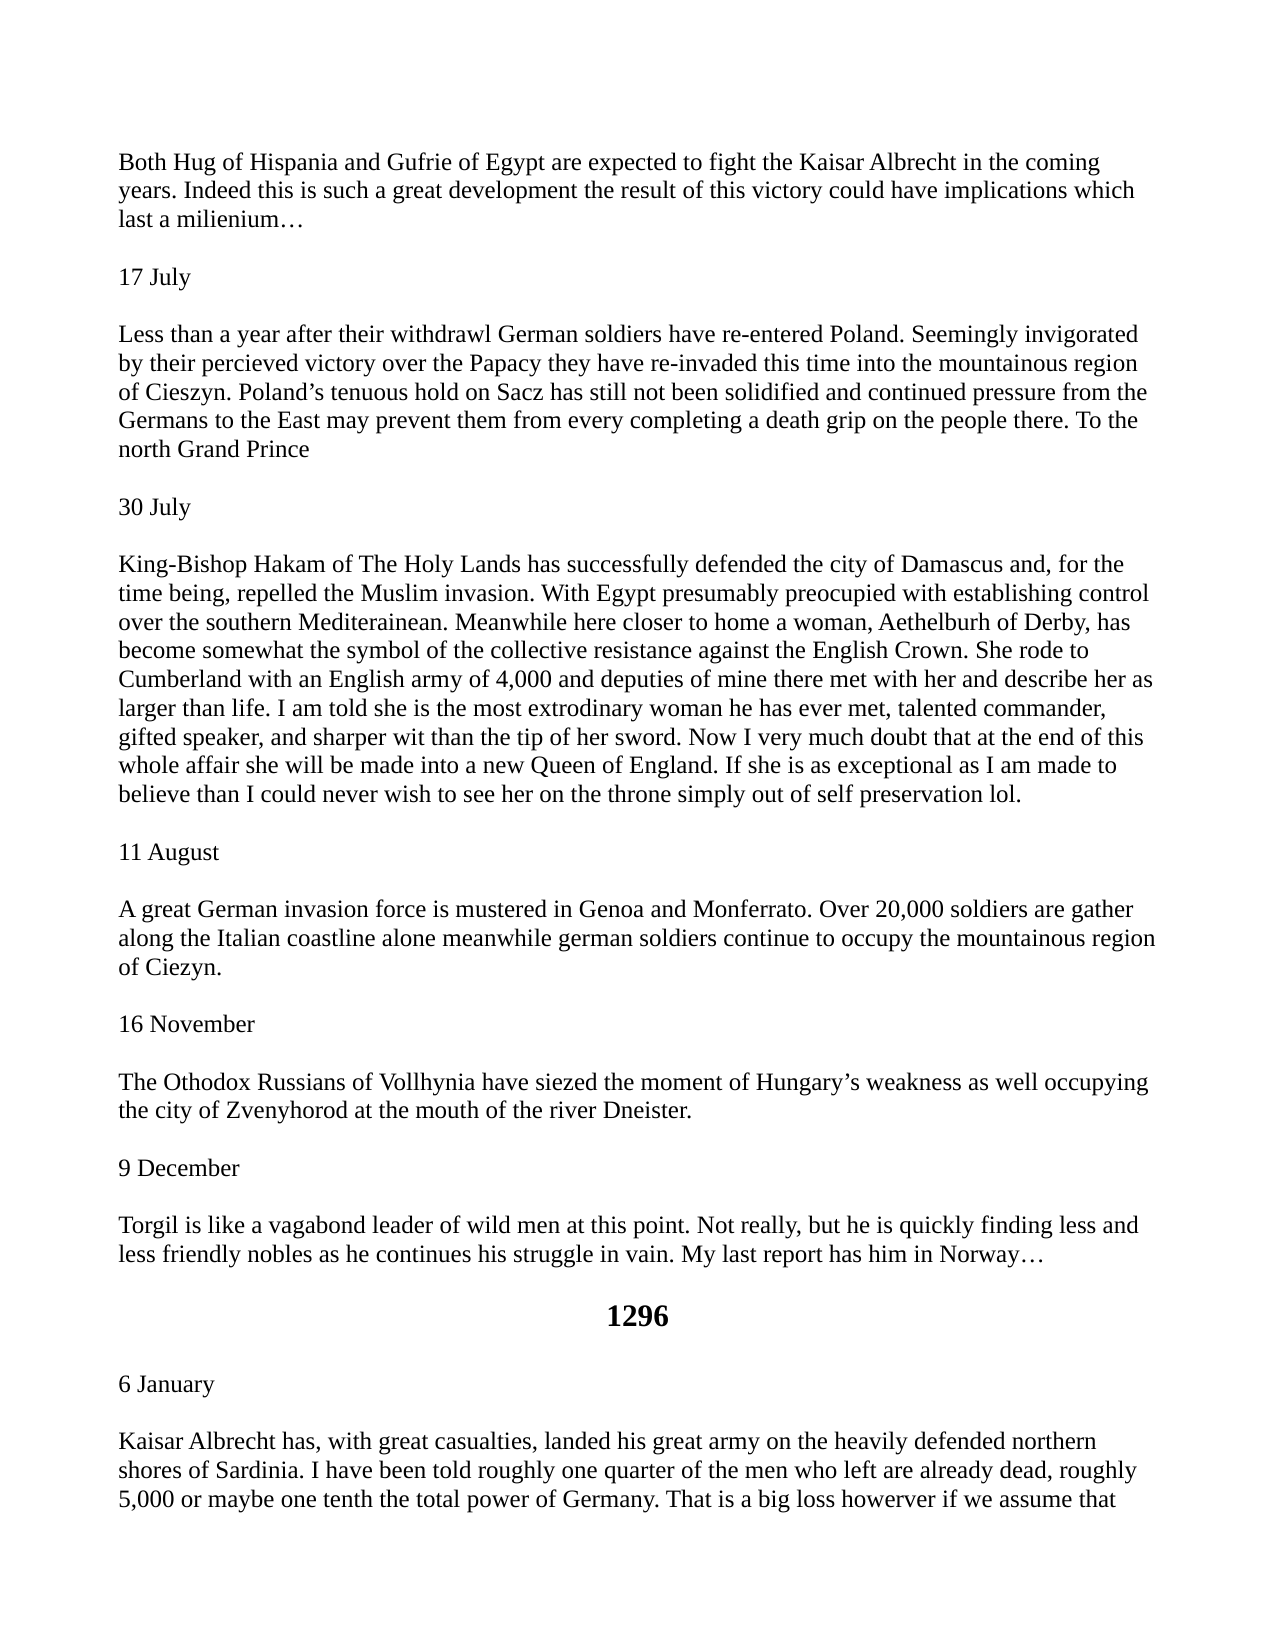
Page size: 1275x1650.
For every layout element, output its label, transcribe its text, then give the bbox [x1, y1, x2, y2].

text 17 July [118, 262, 1157, 291]
text Kaisar Albrecht has, with great casualties, landed his great army on the heavily defended northern shores of Sardinia. I have been told roughly one quarter of the men who left are already dead, roughly 5,000 or maybe one tenth the total power of Germany. That is a big loss howerver if we assume that [118, 1426, 1157, 1512]
text King-Bishop Hakam of The Holy Lands has successfully defended the city of Damascus and, for the time being, repelled the Muslim invasion. With Egypt presumably preocupied with establishing control over the southern Mediterainean. Meanwhile here closer to home a woman, Aethelburh of Derby, has become somewhat the symbol of the collective resistance against the English Crown. She rode to Cumberland with an English army of 4,000 and deputies of mine there met with her and describe her as larger than life. I am told she is the most extrodinary woman he has ever met, talented commander, gifted speaker, and sharper wit than the tip of her sword. Now I very much doubt that at the end of this whole affair she will be made into a new Queen of England. If she is as exceptional as I am made to believe than I could never wish to see her on the throne simply out of self preservation lol. [118, 549, 1157, 808]
text 1296 [118, 1297, 1157, 1333]
text 30 July [118, 492, 1157, 521]
text 16 November [118, 1009, 1157, 1038]
text Both Hug of Hispania and Gufrie of Egypt are expected to fight the Kaisar Albrecht in the coming years. Indeed this is such a great development the result of this victory could have implications which last a milienium… [118, 147, 1157, 233]
text Less than a year after their withdrawl German soldiers have re-entered Poland. Seemingly invigorated by their percieved victory over the Papacy they have re-invaded this time into the mountainous region of Cieszyn. Poland’s tenuous hold on Sacz has still not been solidified and continued pressure from the Germans to the East may prevent them from every completing a death grip on the people there. To the north Grand Prince [118, 319, 1157, 463]
text 11 August [118, 837, 1157, 866]
text The Othodox Russians of Vollhynia have siezed the moment of Hungary’s weakness as well occupying the city of Zvenyhorod at the mouth of the river Dneister. [118, 1067, 1157, 1124]
text 6 January [118, 1369, 1157, 1397]
text Torgil is like a vagabond leader of wild men at this point. Not really, but he is quickly finding less and less friendly nobles as he continues his struggle in vain. My last report has him in Norway… [118, 1211, 1157, 1268]
text 9 December [118, 1153, 1157, 1182]
text A great German invasion force is mustered in Genoa and Monferrato. Over 20,000 soldiers are gather along the Italian coastline alone meanwhile german soldiers continue to occupy the mountainous region of Ciezyn. [118, 894, 1157, 981]
